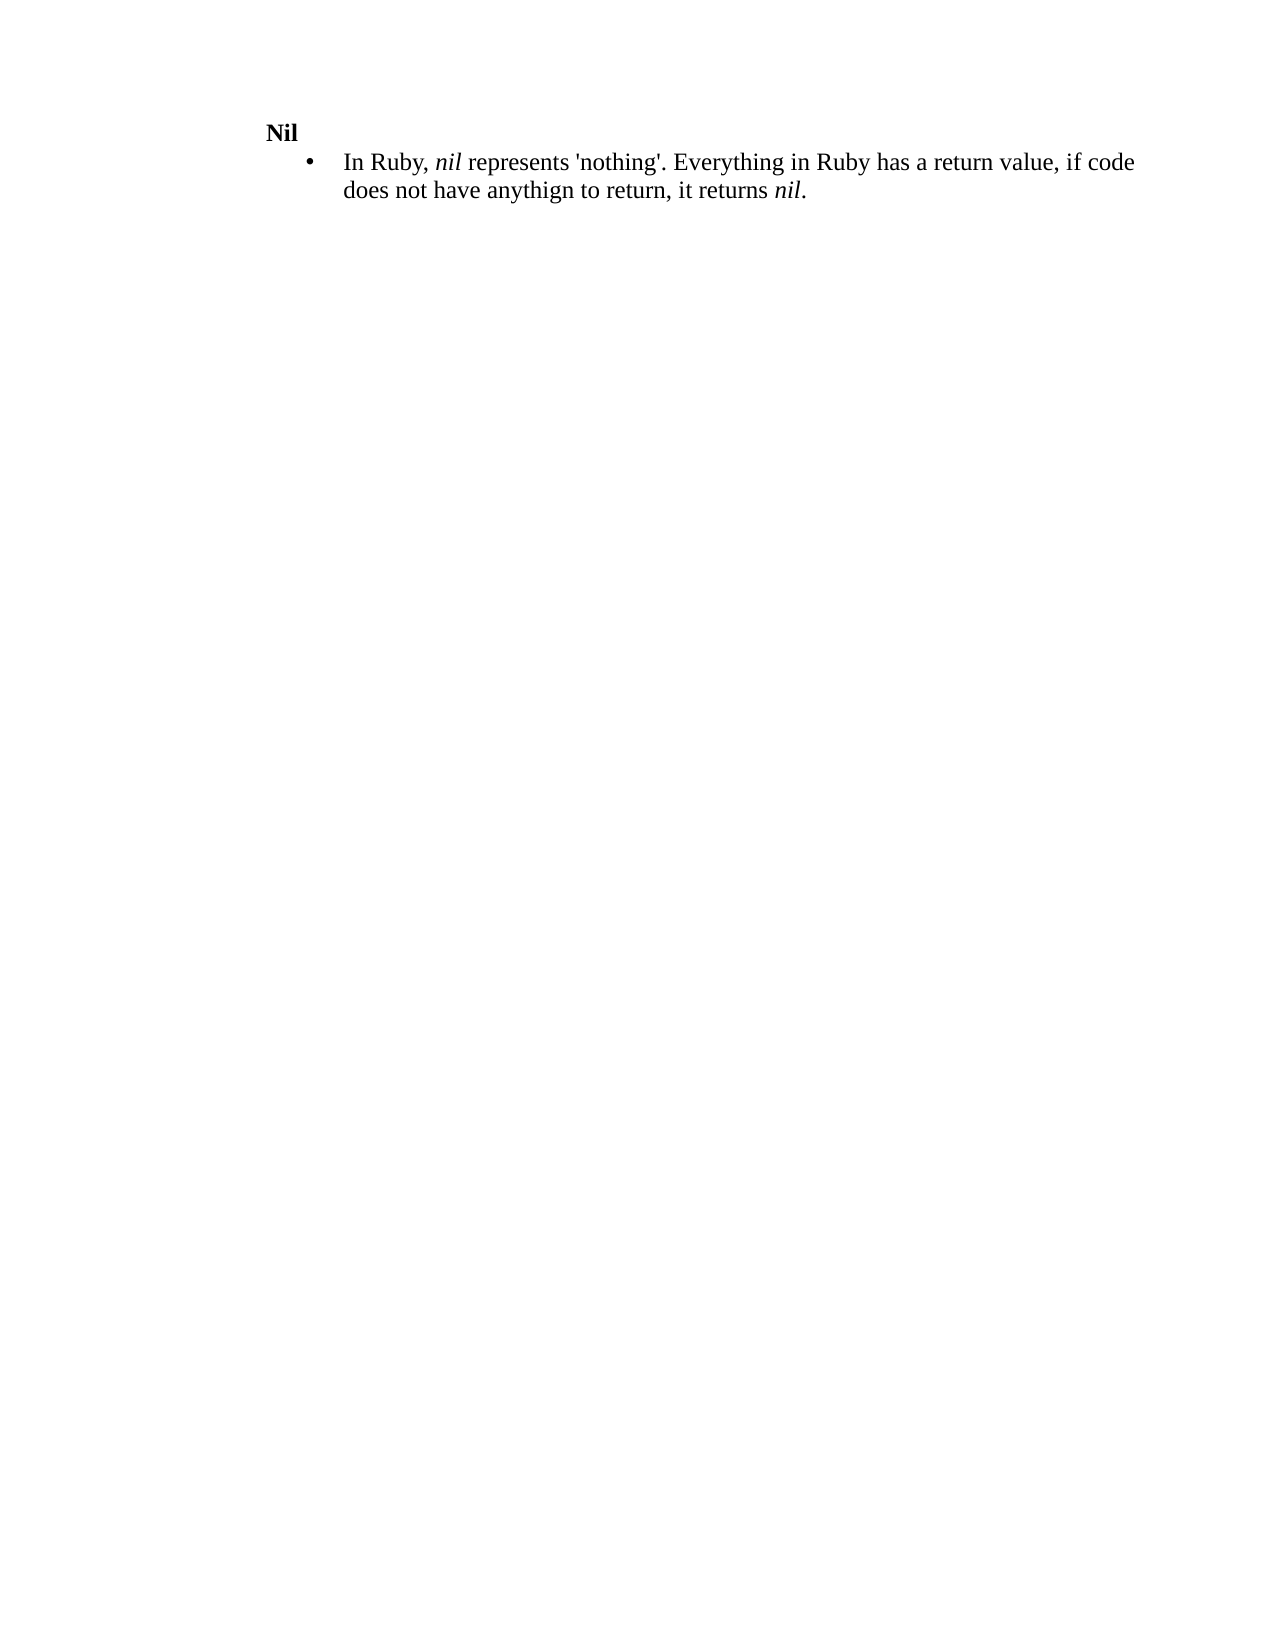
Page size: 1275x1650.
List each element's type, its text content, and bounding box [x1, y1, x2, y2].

list In Ruby, nil represents 'nothing'. Everything in Ruby has a return value, if code does not have anythign to return, it returns nil. [306, 147, 1157, 204]
text Nil [118, 118, 1157, 147]
